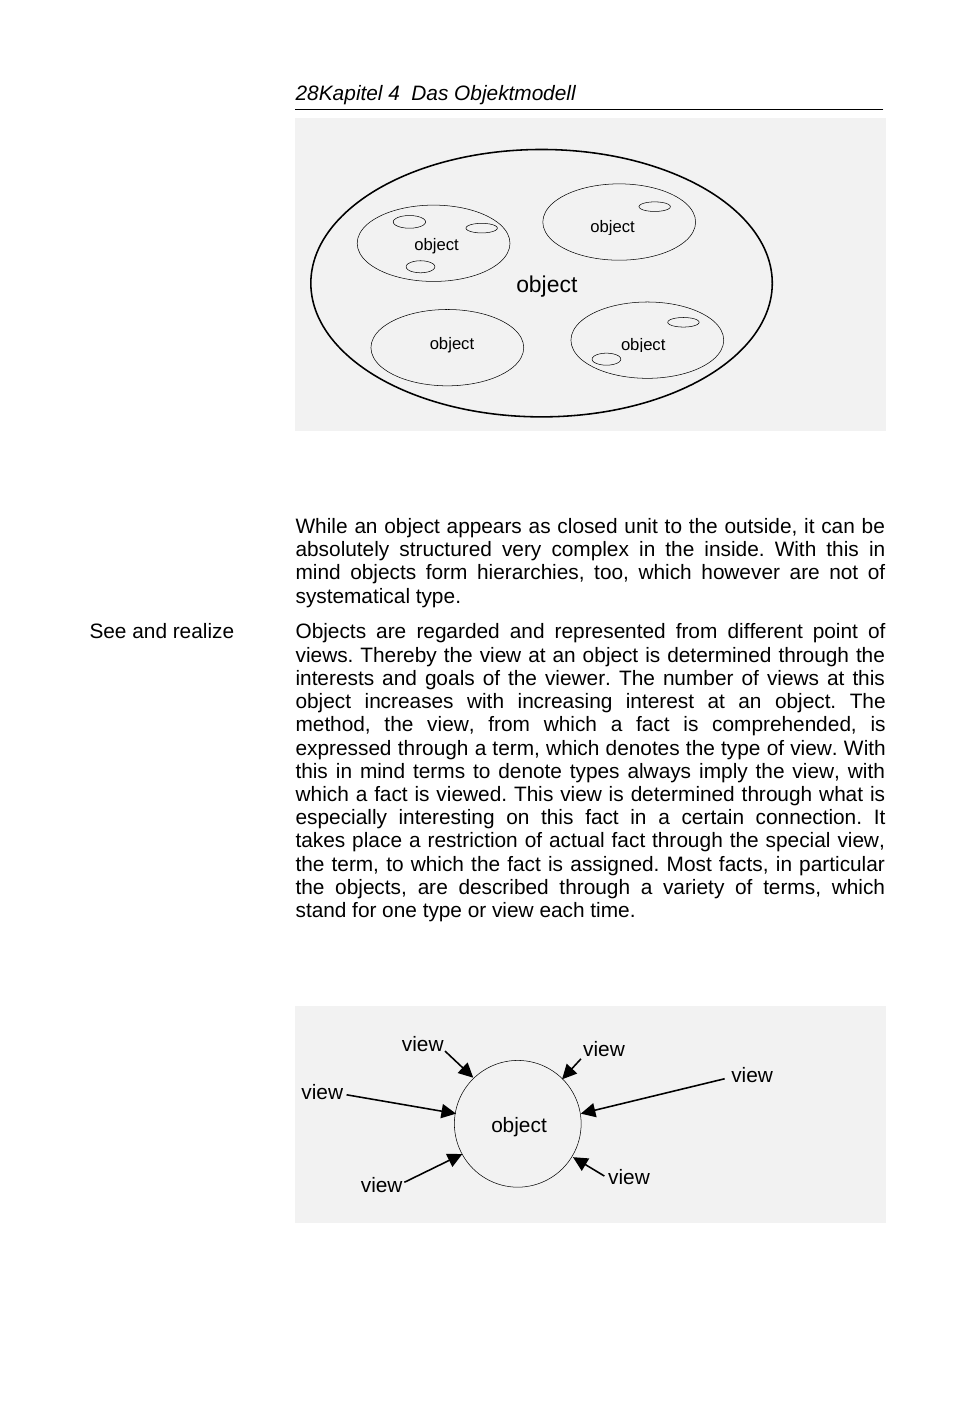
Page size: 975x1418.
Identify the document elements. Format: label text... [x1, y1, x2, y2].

text Objects are regarded and represented from different point of views. Thereby the view at an object is determined through the interests and goals of the viewer. The number of views at this object increases with increasing interest at an object. The method, the view, from which a fact is comprehended, is expressed through a term, which denotes the type of view. With this in mind terms to denote types always imply the view, with which a fact is viewed. This view is determined through what is especially interesting on this fact in a certain connection. It takes place a restriction of actual fact through the special view, the term, to which the fact is assigned. Most facts, in particular the objects, are described through a variety of terms, which stand for one type or view each time. [295, 620, 886, 922]
text See and realize [89, 619, 240, 643]
text While an object appears as closed unit to the outside, it can be absolutely structured very complex in the inside. With this in mind objects form hierarchies, too, which however are not of systematical type. [295, 514, 886, 607]
text object [404, 334, 499, 353]
text object [484, 272, 609, 297]
text object [595, 335, 691, 352]
text object [564, 217, 660, 235]
